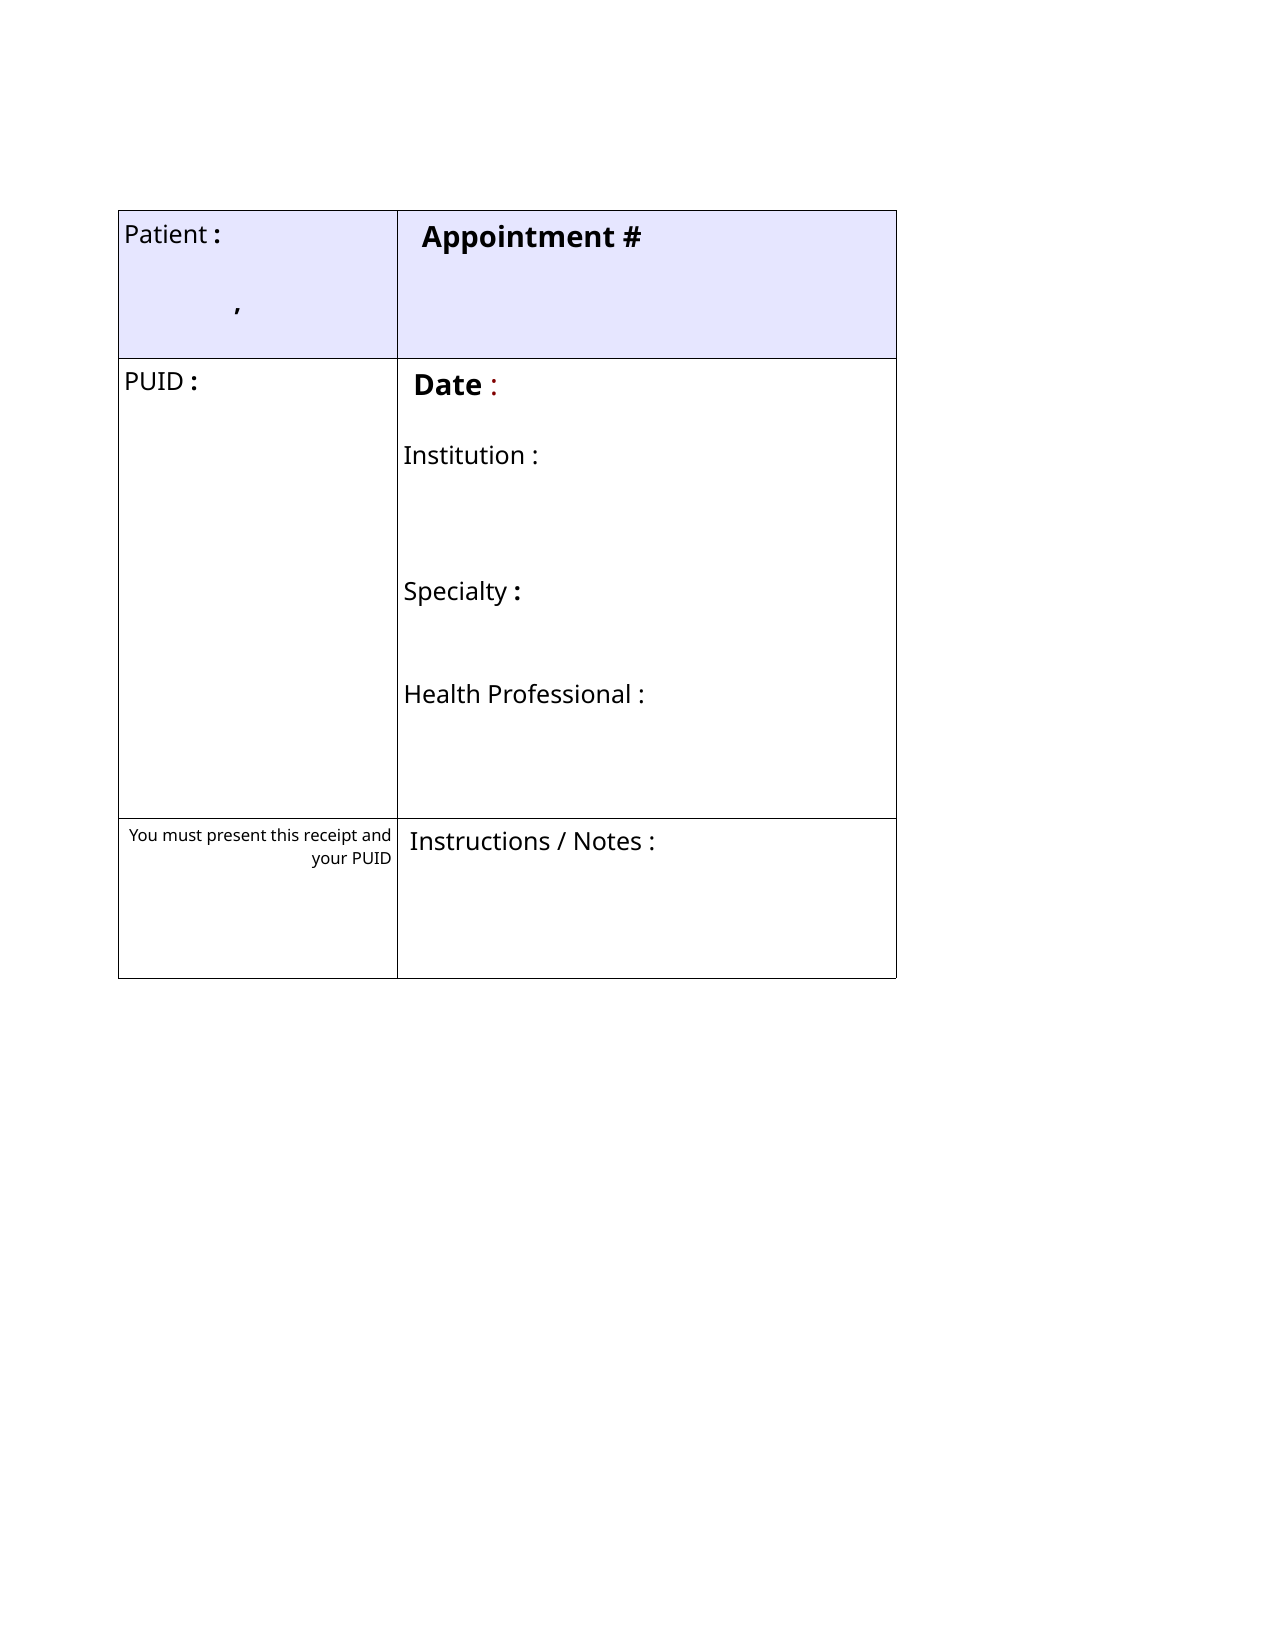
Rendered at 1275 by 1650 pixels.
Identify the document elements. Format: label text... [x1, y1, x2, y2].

table_header Patient : <appointment.patient.name.lastname>,<appointment.patient.name.name> [119, 211, 397, 358]
table_cell Date :<appointment.appointment_date> Institution :<if test="appointment.institution"> <appointment.institution.name or ''> </if> Specialty : <if test="appointment.speciality"> <appointment.speciality.name or ''> </if> Health Professional : <if test="appointment.healthprof"> <appointment.healthprof.name.name or ''> </if> [398, 359, 896, 818]
text </for> [118, 978, 1157, 1012]
table_cell PUID : <appointment.patient.name.ref or ''> [119, 359, 397, 818]
table_header Appointment # <appointment.name> [398, 211, 896, 358]
text <for each="appointment in objects"> [118, 176, 1157, 210]
table_cell Instructions / Notes : <for each="line in unicode(appointment.comments).split('\n')"> <line> </for> [398, 819, 896, 978]
table_cell You must present this receipt and your PUID [119, 819, 397, 978]
